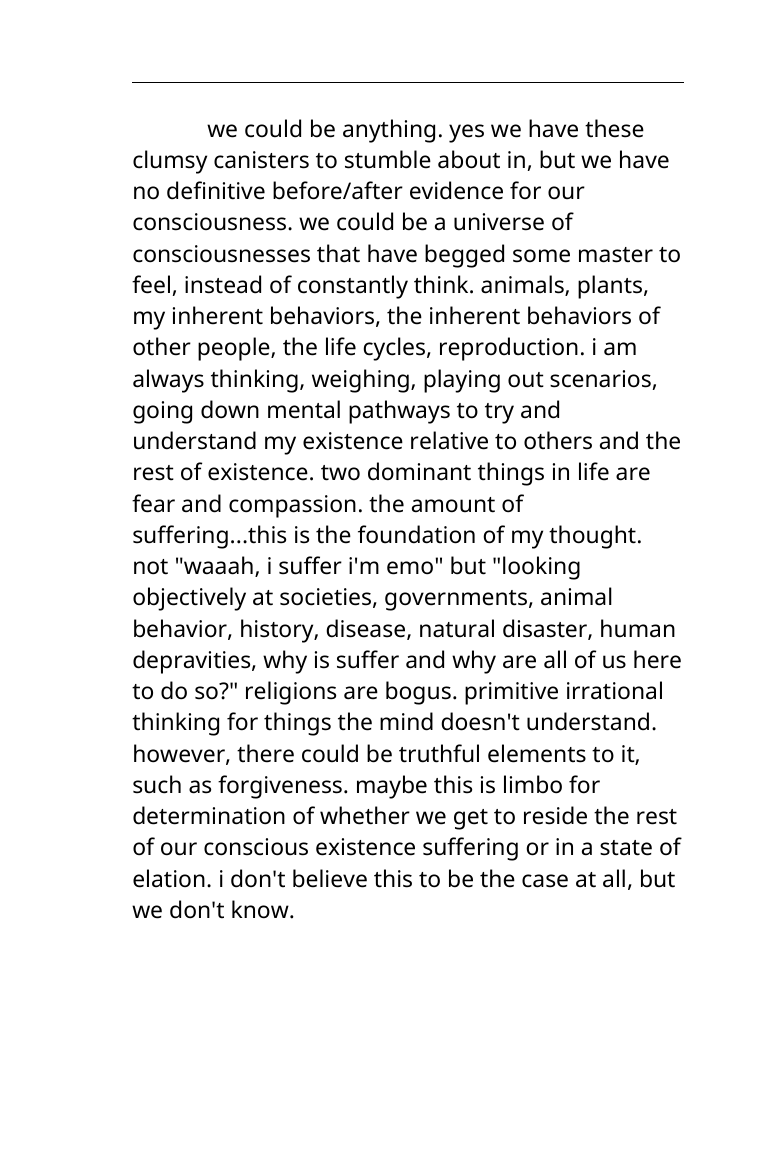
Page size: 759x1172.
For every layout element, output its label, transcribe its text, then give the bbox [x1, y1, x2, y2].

text we could be anything. yes we have these clumsy canisters to stumble about in, but we have no definitive before/after evidence for our consciousness. we could be a universe of consciousnesses that have begged some master to feel, instead of constantly think. animals, plants, my inherent behaviors, the inherent behaviors of other people, the life cycles, reproduction. i am always thinking, weighing, playing out scenarios, going down mental pathways to try and understand my existence relative to others and the rest of existence. two dominant things in life are fear and compassion. the amount of suffering...this is the foundation of my thought. not "waaah, i suffer i'm emo" but "looking objectively at societies, governments, animal behavior, history, disease, natural disaster, human depravities, why is suffer and why are all of us here to do so?" religions are bogus. primitive irrational thinking for things the mind doesn't understand. however, there could be truthful elements to it, such as forgiveness. maybe this is limbo for determination of whether we get to reside the rest of our conscious existence suffering or in a state of elation. i don't believe this to be the case at all, but we don't know. [132, 112, 684, 925]
